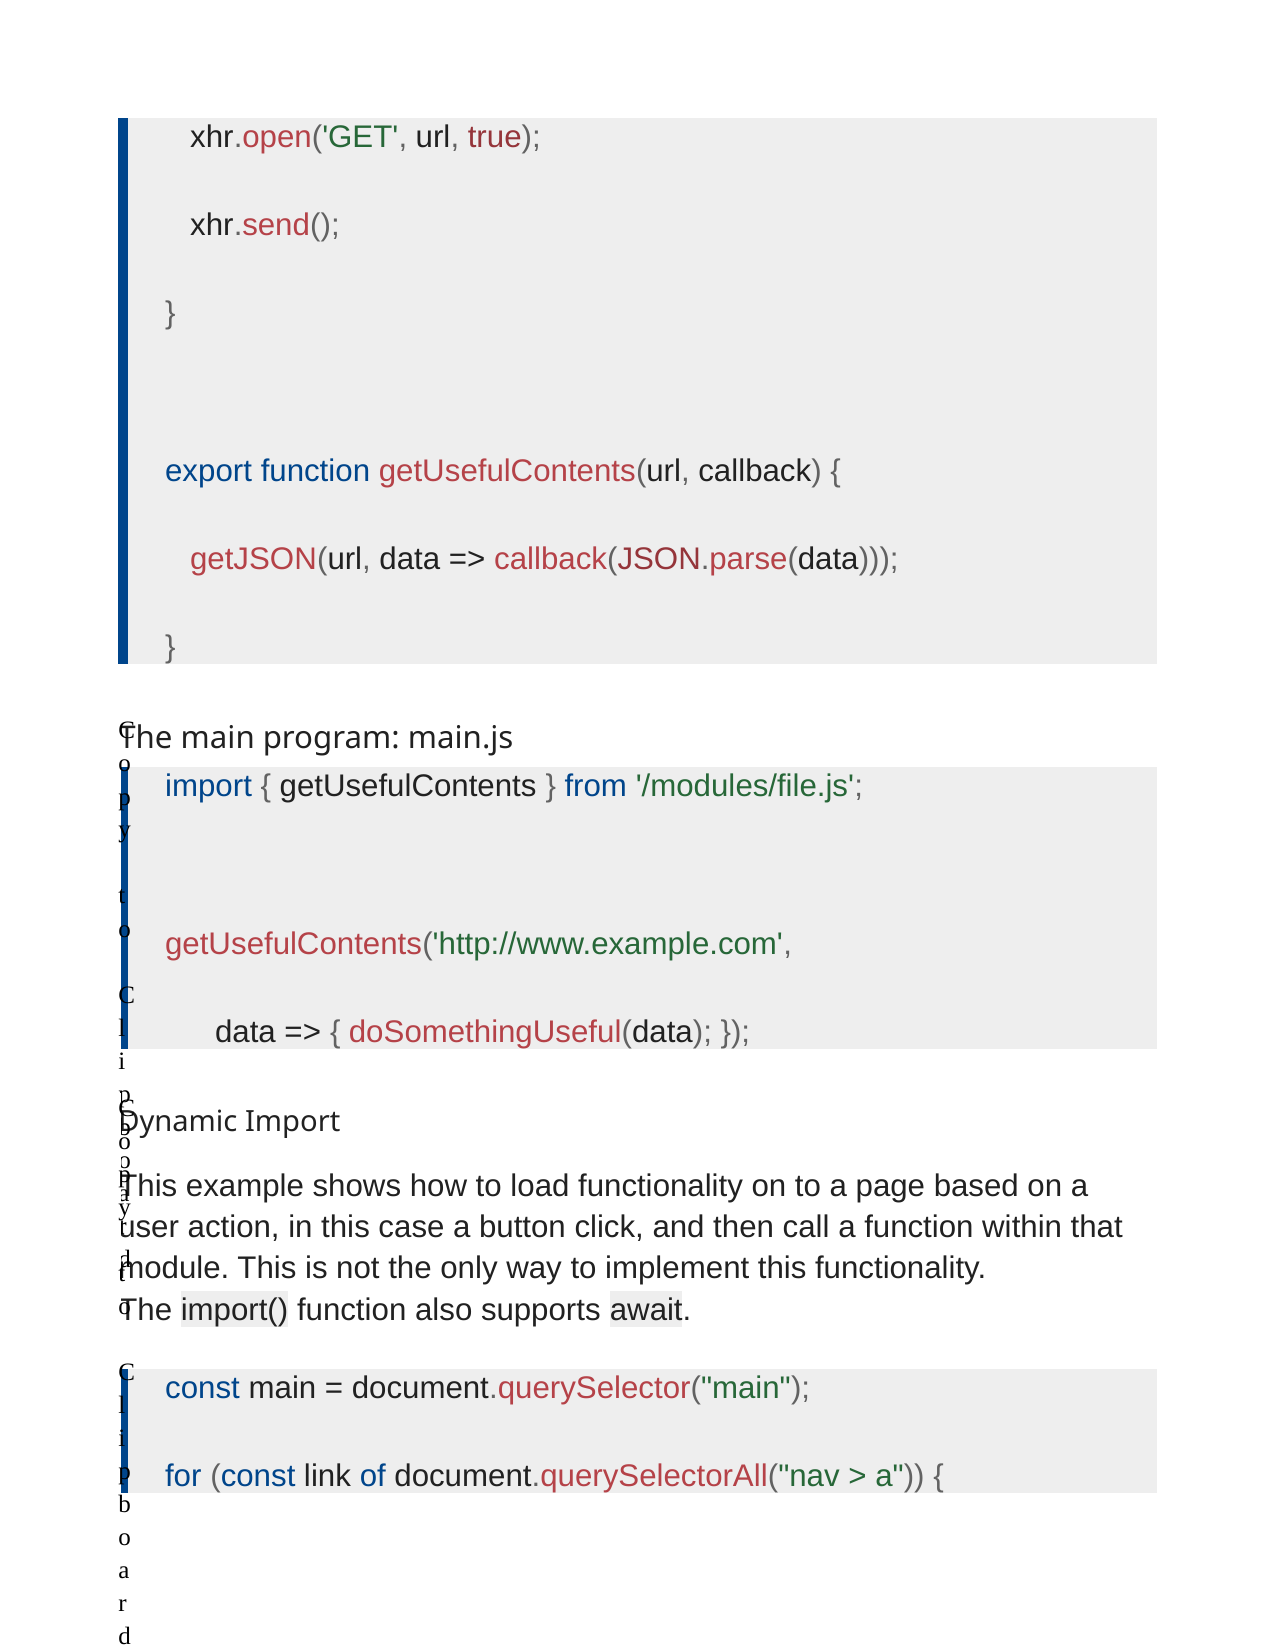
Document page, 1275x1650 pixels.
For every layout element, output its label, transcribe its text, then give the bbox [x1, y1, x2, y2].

text const main = document.querySelector("main"); [128, 1369, 1157, 1405]
text } [128, 628, 1157, 664]
text import { getUsefulContents } from '/modules/file.js'; [128, 767, 1157, 802]
subtitle The main program: main.js [121, 716, 1157, 758]
text for (const link of document.querySelectorAll("nav > a")) { [128, 1457, 1157, 1493]
text } [128, 294, 1157, 330]
text xhr.open('GET', url, true); [128, 118, 1157, 154]
text export function getUsefulContents(url, callback) { [128, 452, 1157, 488]
text This example shows how to load functionality on to a page based on a user action, in this case a button click, and then call a function within that module. This is not the only way to implement this functionality. The import() function also supports await. [121, 1167, 1157, 1327]
text data => { doSomethingUseful(data); }); [128, 1013, 1157, 1049]
text getJSON(url, data => callback(JSON.parse(data))); [128, 540, 1157, 576]
subtitle Dynamic Import [121, 1101, 1157, 1140]
text xhr.send(); [128, 206, 1157, 242]
text getUsefulContents('http://www.example.com', [128, 925, 1157, 961]
